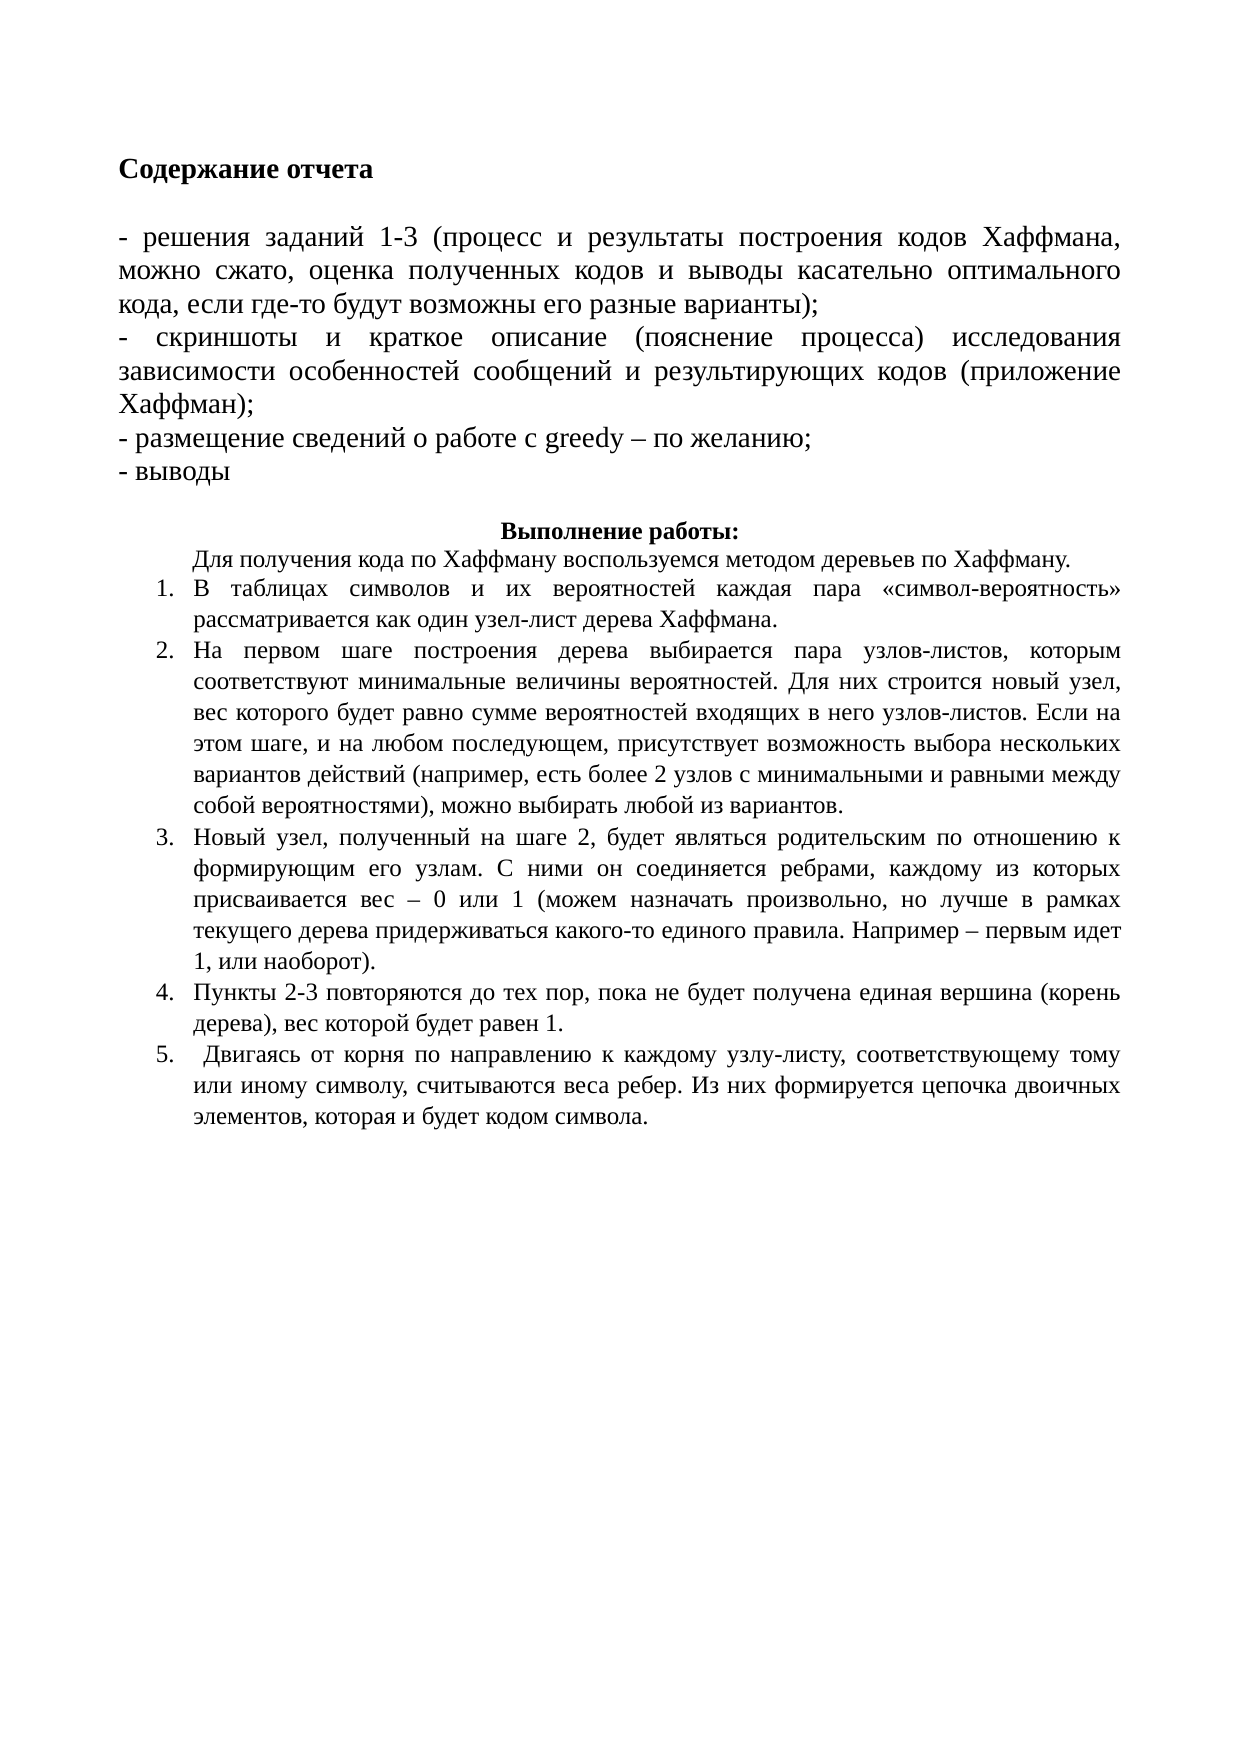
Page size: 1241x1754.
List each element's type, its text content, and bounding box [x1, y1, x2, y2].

text Для получения кода по Хаффману воспользуемся методом деревьев по Хаффману. [118, 544, 1122, 573]
list Двигаясь от корня по направлению к каждому узлу-листу, соответствующему тому или иному символу, считываются веса ребер. Из них формируется цепочка двоичных элементов, которая и будет кодом символа. [156, 1039, 1122, 1130]
list На первом шаге построения дерева выбирается пара узлов-листов, которым соответствуют минимальные величины вероятностей. Для них строится новый узел, вес которого будет равно сумме вероятностей входящих в него узлов-листов. Если на этом шаге, и на любом последующем, присутствует возможность выбора нескольких вариантов действий (например, есть более 2 узлов с минимальными и равными между собой вероятностями), можно выбирать любой из вариантов. [156, 635, 1122, 819]
text - скриншоты и краткое описание (пояснение процесса) исследования зависимости особенностей сообщений и результирующих кодов (приложение Хаффман); [118, 319, 1122, 420]
list В таблицах символов и их вероятностей каждая пара «символ-вероятность» рассматривается как один узел-лист дерева Хаффмана. [156, 573, 1122, 633]
text - размещение сведений о работе с greedy – по желанию; [118, 420, 1122, 453]
list Новый узел, полученный на шаге 2, будет являться родительским по отношению к формирующим его узлам. С ними он соединяется ребрами, каждому из которых присваивается вес – 0 или 1 (можем назначать произвольно, но лучше в рамках текущего дерева придерживаться какого-то единого правила. Например – первым идет 1, или наоборот). [156, 822, 1122, 974]
list Пункты 2-3 повторяются до тех пор, пока не будет получена единая вершина (корень дерева), вес которой будет равен 1. [156, 977, 1122, 1037]
text - решения заданий 1-3 (процесс и результаты построения кодов Хаффмана, можно сжато, оценка полученных кодов и выводы касательно оптимального кода, если где-то будут возможны его разные варианты); [118, 219, 1122, 319]
text - выводы [118, 453, 1122, 487]
text Содержание отчета [118, 152, 1122, 185]
text Выполнение работы: [118, 516, 1122, 544]
